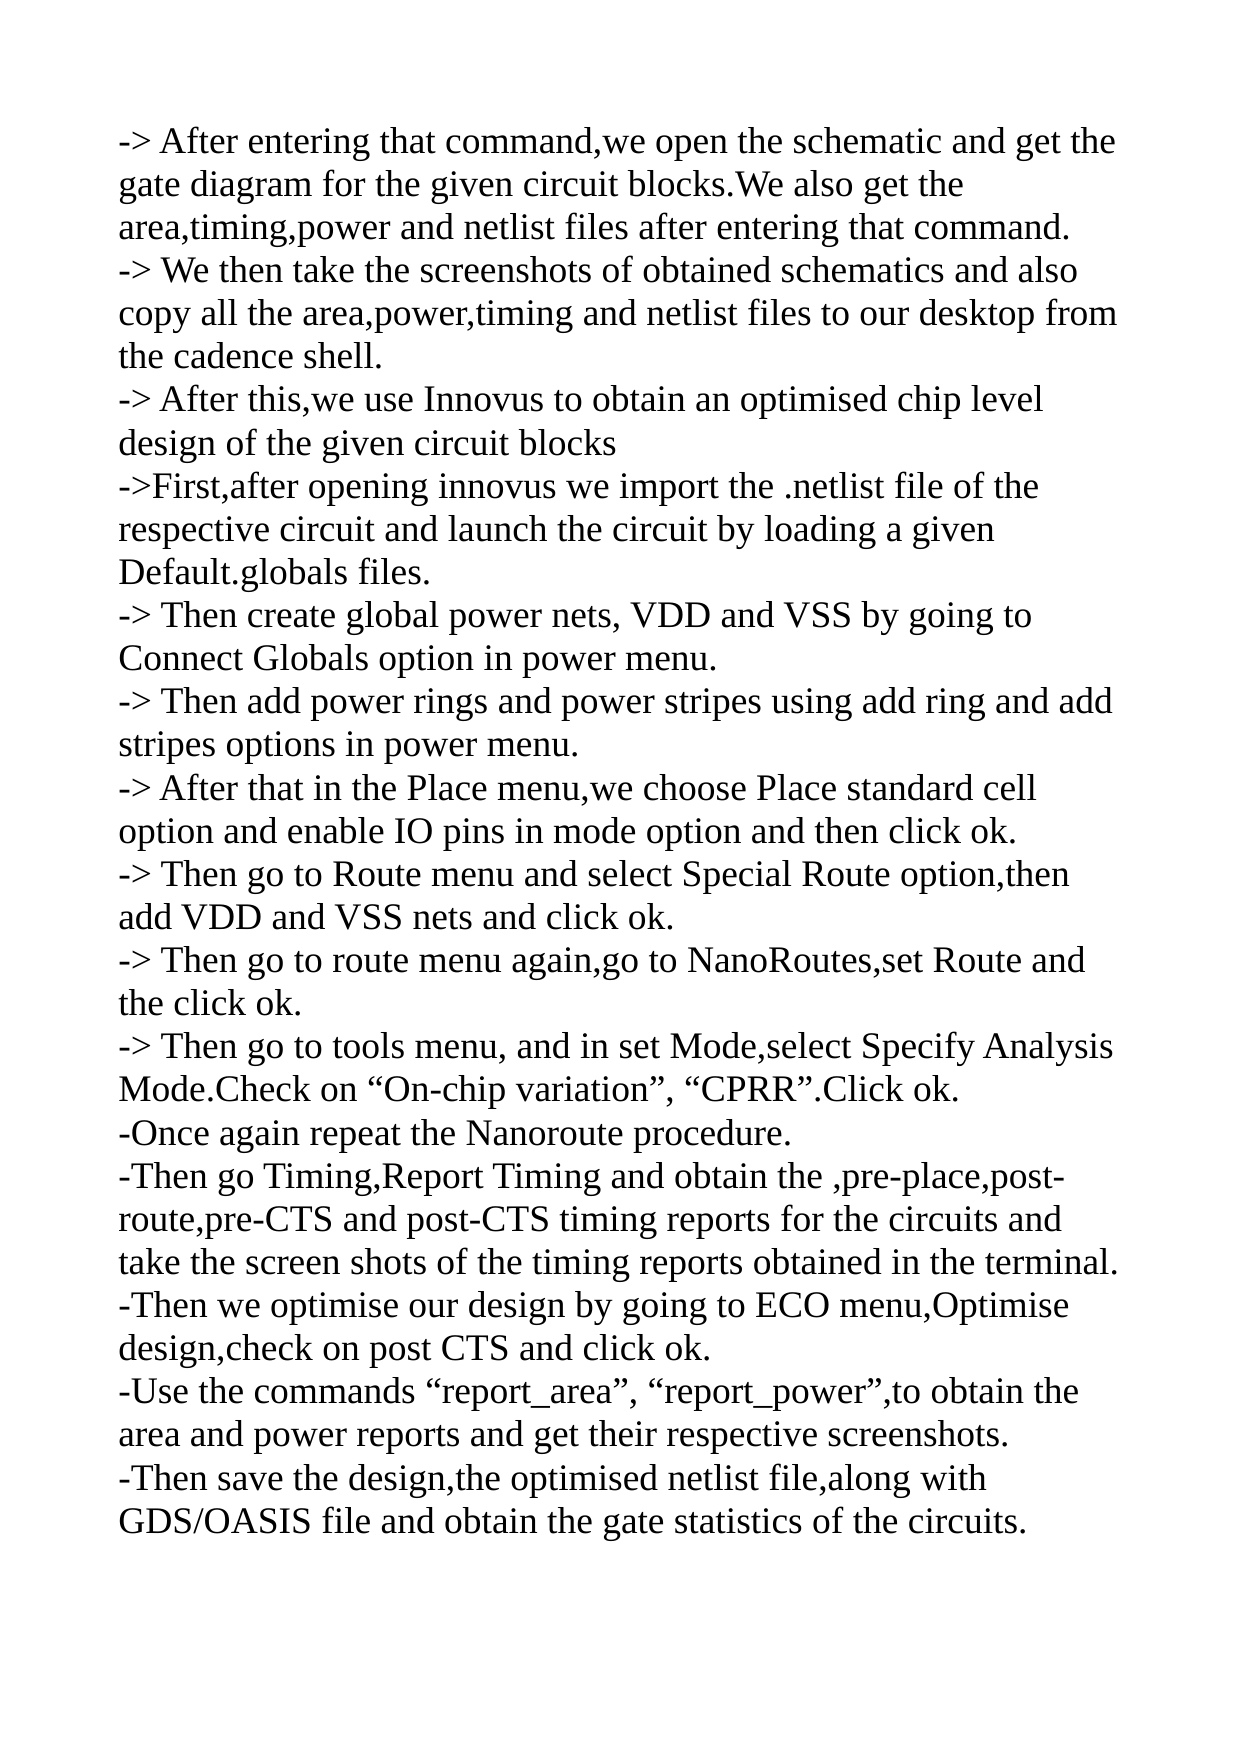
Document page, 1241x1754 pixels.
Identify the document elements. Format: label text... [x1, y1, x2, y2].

text -Then save the design,the optimised netlist file,along with GDS/OASIS file and obtain the gate statistics of the circuits. [118, 1455, 1122, 1541]
text -> Then go to Route menu and select Special Route option,then add VDD and VSS nets and click ok. [118, 851, 1122, 937]
text -> Then create global power nets, VDD and VSS by going to Connect Globals option in power menu. [118, 592, 1122, 679]
text ->First,after opening innovus we import the .netlist file of the respective circuit and launch the circuit by loading a given Default.globals files. [118, 463, 1122, 592]
text -Then go Timing,Report Timing and obtain the ,pre-place,post-route,pre-CTS and post-CTS timing reports for the circuits and take the screen shots of the timing reports obtained in the terminal. [118, 1153, 1122, 1282]
text -Use the commands “report_area”, “report_power”,to obtain the area and power reports and get their respective screenshots. [118, 1369, 1122, 1455]
text -> After entering that command,we open the schematic and get the gate diagram for the given circuit blocks.We also get the area,timing,power and netlist files after entering that command. [118, 118, 1122, 247]
text -> Then add power rings and power stripes using add ring and add stripes options in power menu. [118, 679, 1122, 765]
text -> Then go to route menu again,go to NanoRoutes,set Route and the click ok. [118, 937, 1122, 1024]
text -Once again repeat the Nanoroute procedure. [118, 1110, 1122, 1153]
text -> We then take the screenshots of obtained schematics and also copy all the area,power,timing and netlist files to our desktop from the cadence shell. [118, 247, 1122, 377]
text -> After this,we use Innovus to obtain an optimised chip level design of the given circuit blocks [118, 377, 1122, 463]
text -> After that in the Place menu,we choose Place standard cell option and enable IO pins in mode option and then click ok. [118, 765, 1122, 851]
text -> Then go to tools menu, and in set Mode,select Specify Analysis Mode.Check on “On-chip variation”, “CPRR”.Click ok. [118, 1024, 1122, 1110]
text -Then we optimise our design by going to ECO menu,Optimise design,check on post CTS and click ok. [118, 1282, 1122, 1369]
